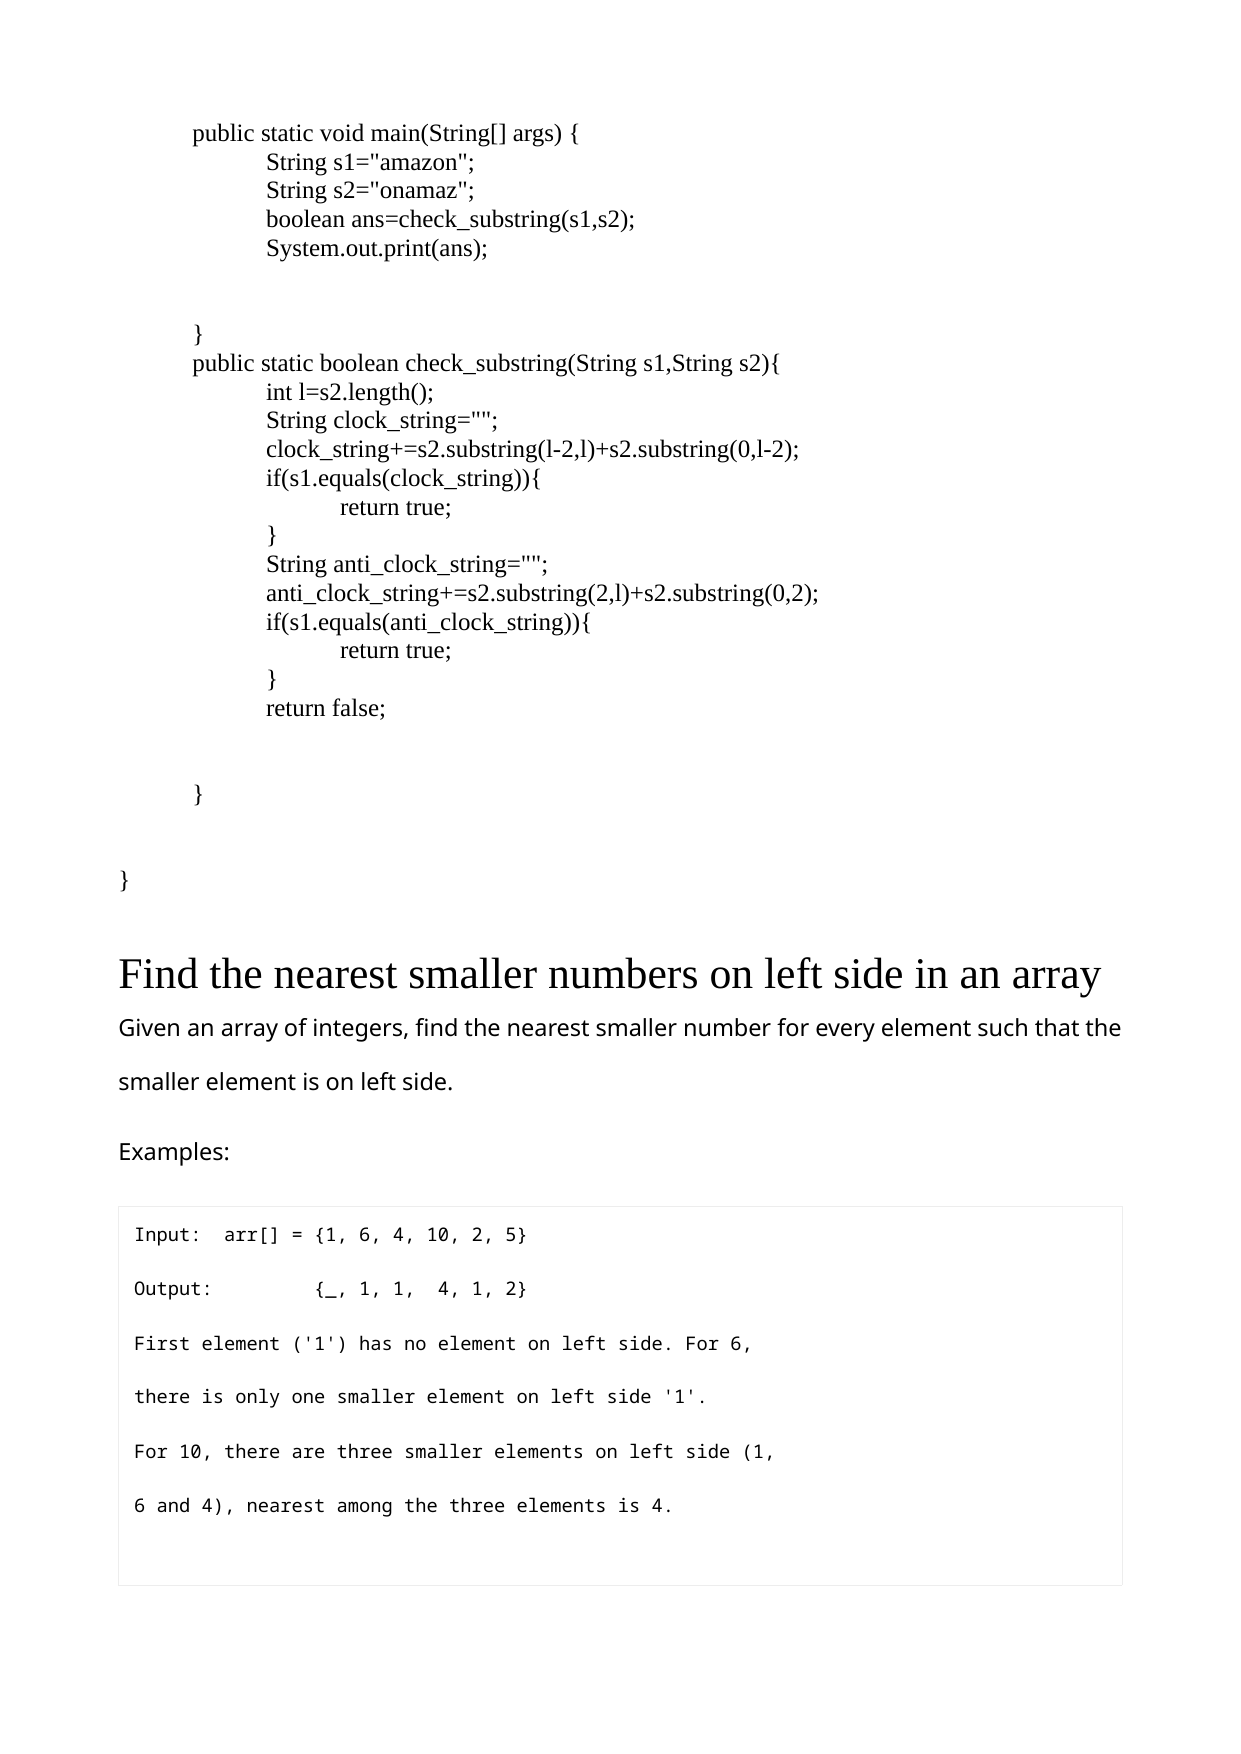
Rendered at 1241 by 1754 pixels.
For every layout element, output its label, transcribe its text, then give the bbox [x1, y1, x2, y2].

text if(s1.equals(clock_string)){ [118, 463, 1122, 492]
text } [118, 866, 1122, 894]
text return true; [118, 492, 1122, 521]
text clock_string+=s2.substring(l-2,l)+s2.substring(0,l-2); [118, 434, 1122, 463]
text First element ('1') has no element on left side. For 6, [119, 1314, 1122, 1355]
text 6 and 4), nearest among the three elements is 4. [119, 1476, 1122, 1517]
text Examples: [118, 1136, 1122, 1168]
text String s1="amazon"; [118, 147, 1122, 176]
text } [118, 319, 1122, 348]
text System.out.print(ans); [118, 233, 1122, 262]
text return true; [118, 636, 1122, 664]
text boolean ans=check_substring(s1,s2); [118, 204, 1122, 233]
text For 10, there are three smaller elements on left side (1, [119, 1422, 1122, 1463]
text Given an array of integers, find the nearest smaller number for every element such that the smaller element is on left side. [118, 1011, 1122, 1097]
text Output: {_, 1, 1, 4, 1, 2} [119, 1260, 1122, 1301]
text String clock_string=""; [118, 406, 1122, 434]
text String s2="onamaz"; [118, 176, 1122, 204]
text there is only one smaller element on left side '1'. [119, 1368, 1122, 1409]
text } [118, 779, 1122, 808]
text Input: arr[] = {1, 6, 4, 10, 2, 5} [119, 1207, 1122, 1247]
text } [118, 664, 1122, 693]
text anti_clock_string+=s2.substring(2,l)+s2.substring(0,2); [118, 578, 1122, 607]
text return false; [118, 693, 1122, 722]
text public static void main(String[] args) { [118, 118, 1122, 147]
text if(s1.equals(anti_clock_string)){ [118, 607, 1122, 636]
subtitle Find the nearest smaller numbers on left side in an array [118, 948, 1122, 998]
text String anti_clock_string=""; [118, 549, 1122, 578]
text public static boolean check_substring(String s1,String s2){ [118, 348, 1122, 377]
text } [118, 521, 1122, 549]
text int l=s2.length(); [118, 377, 1122, 406]
